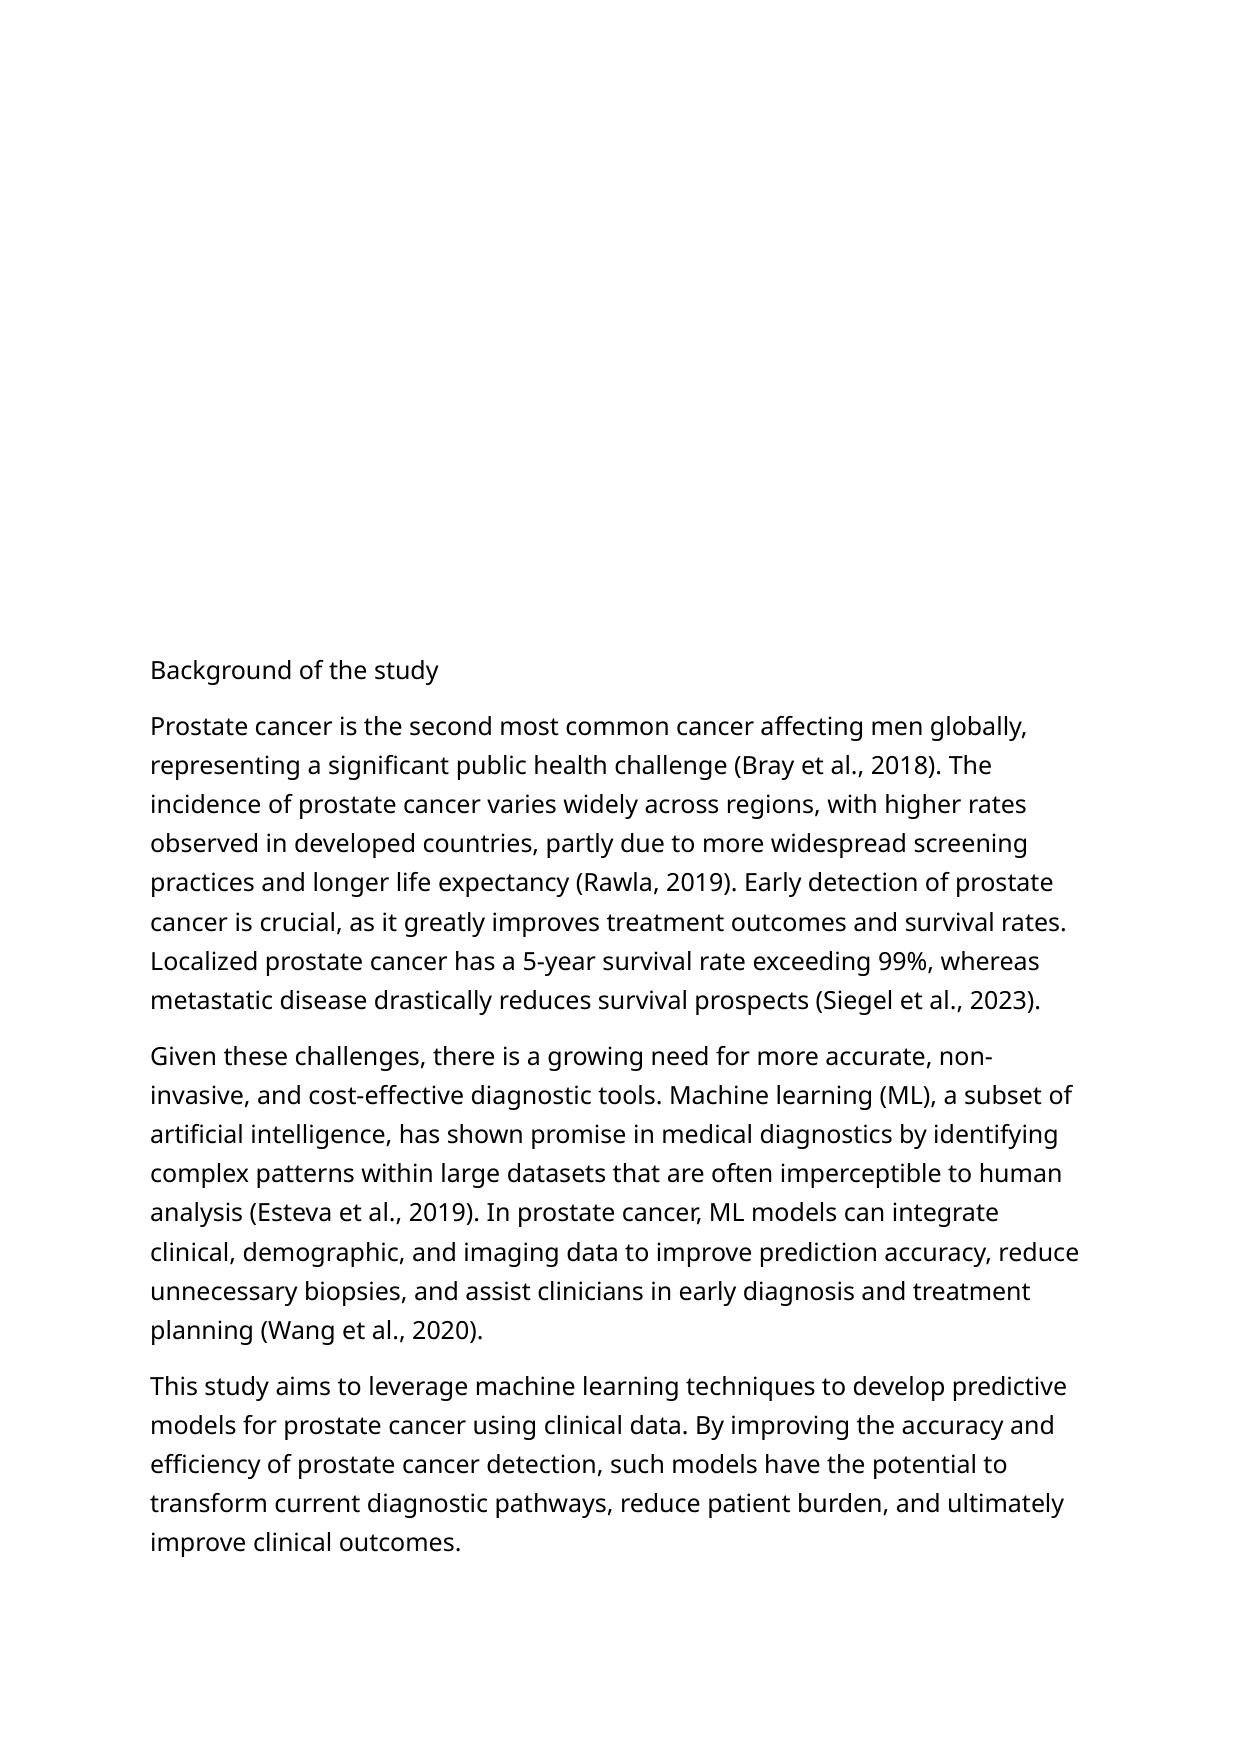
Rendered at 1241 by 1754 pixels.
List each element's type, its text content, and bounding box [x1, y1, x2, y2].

text Prostate cancer is the second most common cancer affecting men globally, representing a significant public health challenge (Bray et al., 2018). The incidence of prostate cancer varies widely across regions, with higher rates observed in developed countries, partly due to more widespread screening practices and longer life expectancy (Rawla, 2019). Early detection of prostate cancer is crucial, as it greatly improves treatment outcomes and survival rates. Localized prostate cancer has a 5-year survival rate exceeding 99%, whereas metastatic disease drastically reduces survival prospects (Siegel et al., 2023). [150, 708, 1090, 1017]
text Background of the study [150, 652, 1090, 687]
text Given these challenges, there is a growing need for more accurate, non-invasive, and cost-effective diagnostic tools. Machine learning (ML), a subset of artificial intelligence, has shown promise in medical diagnostics by identifying complex patterns within large datasets that are often imperceptible to human analysis (Esteva et al., 2019). In prostate cancer, ML models can integrate clinical, demographic, and imaging data to improve prediction accuracy, reduce unnecessary biopsies, and assist clinicians in early diagnosis and treatment planning (Wang et al., 2020). [150, 1038, 1090, 1347]
text This study aims to leverage machine learning techniques to develop predictive models for prostate cancer using clinical data. By improving the accuracy and efficiency of prostate cancer detection, such models have the potential to transform current diagnostic pathways, reduce patient burden, and ultimately improve clinical outcomes. [150, 1368, 1090, 1559]
